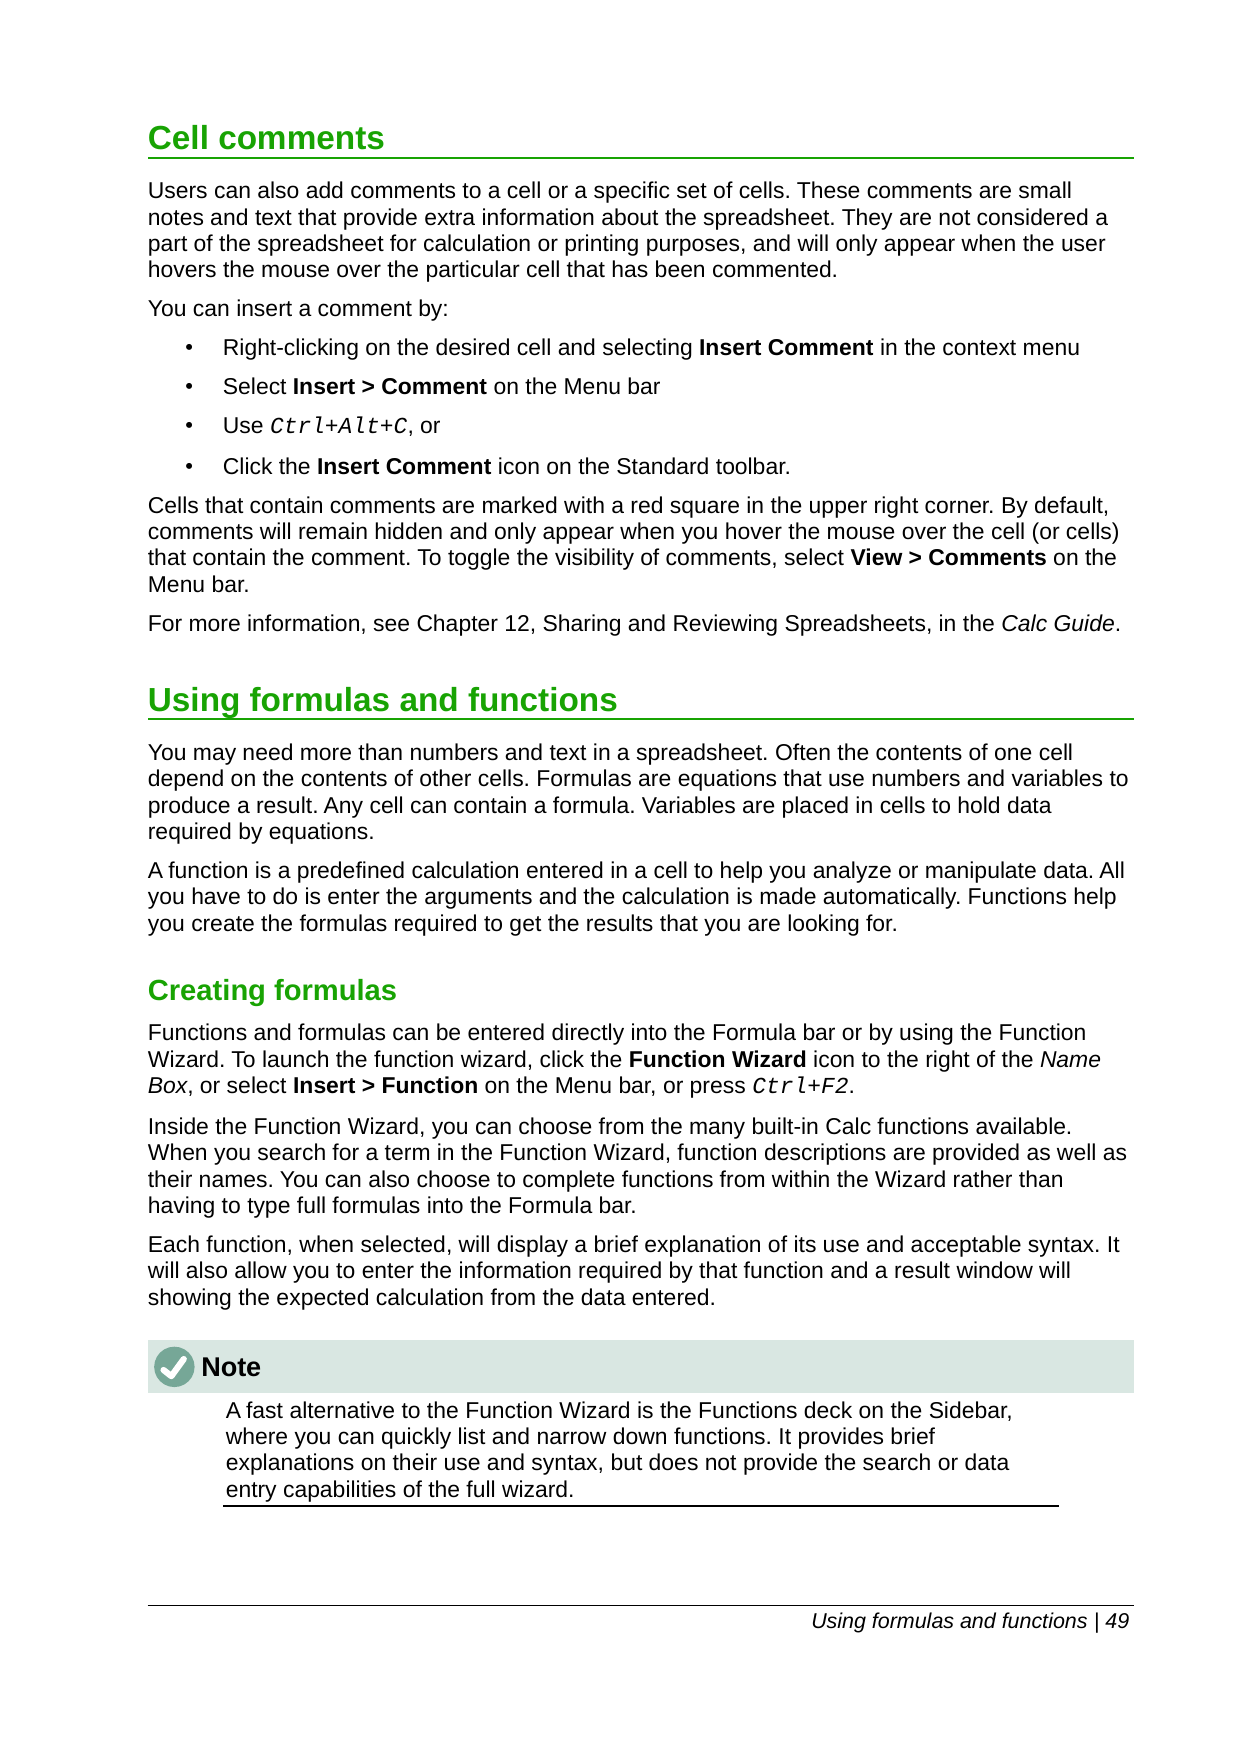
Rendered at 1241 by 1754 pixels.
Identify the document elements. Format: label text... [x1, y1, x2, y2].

subtitle Using formulas and functions [148, 679, 1134, 718]
subtitle Note [148, 1340, 1134, 1393]
text A fast alternative to the Function Wizard is the Functions deck on the Sidebar, where you can quickly list and narrow down functions. It provides brief explanations on their use and syntax, but does not provide the search or data entry capabilities of the full wizard. [223, 1393, 1059, 1505]
subtitle Cell comments [148, 118, 1134, 157]
list Right-clicking on the desired cell and selecting Insert Comment in the context menu [185, 334, 1134, 361]
list Click the Insert Comment icon on the Standard toolbar. [185, 453, 1134, 479]
text Inside the Function Wizard, you can choose from the many built-in Calc functions available. When you search for a term in the Function Wizard, function descriptions are provided as well as their names. You can also choose to complete functions from within the Wizard rather than having to type full formulas into the Formula bar. [148, 1113, 1134, 1218]
text For more information, see Chapter 12, Sharing and Reviewing Spreadsheets, in the Calc Guide. [148, 609, 1134, 636]
text Functions and formulas can be entered directly into the Formula bar or by using the Function Wizard. To launch the function wizard, click the Function Wizard icon to the right of the Name Box, or select Insert > Function on the Menu bar, or press Ctrl+F2. [148, 1019, 1134, 1100]
text Cells that contain comments are marked with a red square in the upper right corner. By default, comments will remain hidden and only appear when you hover the mouse over the cell (or cells) that contain the comment. To toggle the visibility of comments, select View > Comments on the Menu bar. [148, 492, 1134, 597]
text Each function, when selected, will display a brief explanation of its use and acceptable syntax. It will also allow you to enter the information required by that function and a result window will showing the expected calculation from the data entered. [148, 1231, 1134, 1310]
list Use Ctrl+Alt+C, or [185, 412, 1134, 440]
text You can insert a comment by: [148, 295, 1134, 322]
text You may need more than numbers and text in a spreadsheet. Often the contents of one cell depend on the contents of other cells. Formulas are equations that use numbers and variables to produce a result. Any cell can contain a formula. Variables are placed in cells to hold data required by equations. [148, 739, 1134, 844]
list Select Insert > Comment on the Menu bar [185, 373, 1134, 399]
text A function is a predefined calculation entered in a cell to help you analyze or manipulate data. All you have to do is enter the arguments and the calculation is made automatically. Functions help you create the formulas required to get the results that you are looking for. [148, 857, 1134, 936]
subtitle Creating formulas [148, 973, 1134, 1007]
text Users can also add comments to a cell or a specific set of cells. These comments are small notes and text that provide extra information about the spreadsheet. They are not considered a part of the spreadsheet for calculation or printing purposes, and will only appear when the user hovers the mouse over the particular cell that has been commented. [148, 177, 1134, 283]
